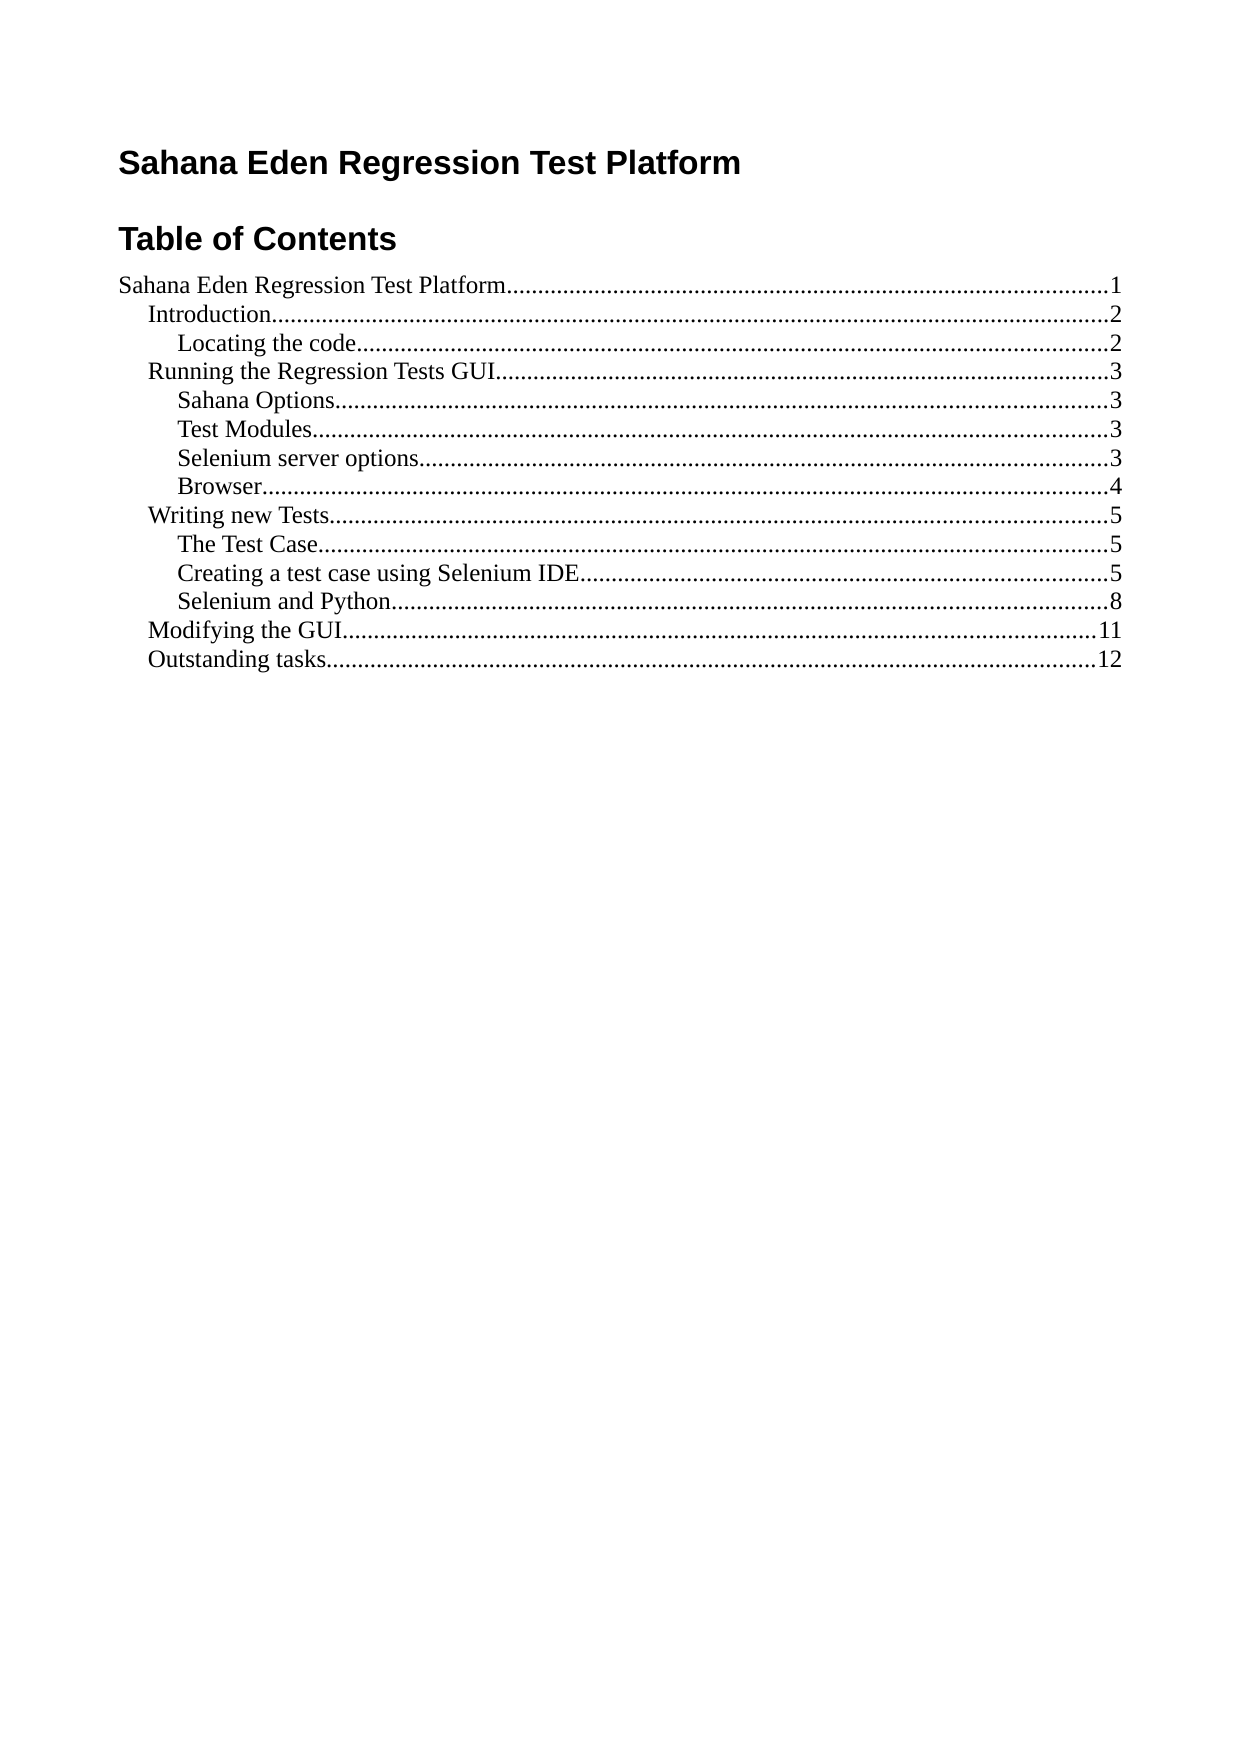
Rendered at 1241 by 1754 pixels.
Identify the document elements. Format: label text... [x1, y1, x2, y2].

text Selenium server options 3 [177, 443, 1122, 471]
text Sahana Eden Regression Test Platform 1 [118, 270, 1122, 299]
text Running the Regression Tests GUI 3 [148, 356, 1122, 385]
text The Test Case 5 [177, 529, 1122, 558]
text Locating the code 2 [177, 328, 1122, 356]
subtitle Sahana Eden Regression Test Platform [118, 143, 1122, 182]
text Browser 4 [177, 471, 1122, 500]
subtitle Table of Contents [118, 219, 1122, 258]
text Sahana Options 3 [177, 385, 1122, 414]
text Modifying the GUI 11 [148, 615, 1122, 644]
text Creating a test case using Selenium IDE 5 [177, 558, 1122, 586]
text Outstanding tasks 12 [148, 644, 1122, 673]
text Selenium and Python 8 [177, 586, 1122, 615]
text Test Modules 3 [177, 414, 1122, 443]
text Writing new Tests 5 [148, 500, 1122, 529]
text Introduction 2 [148, 299, 1122, 328]
